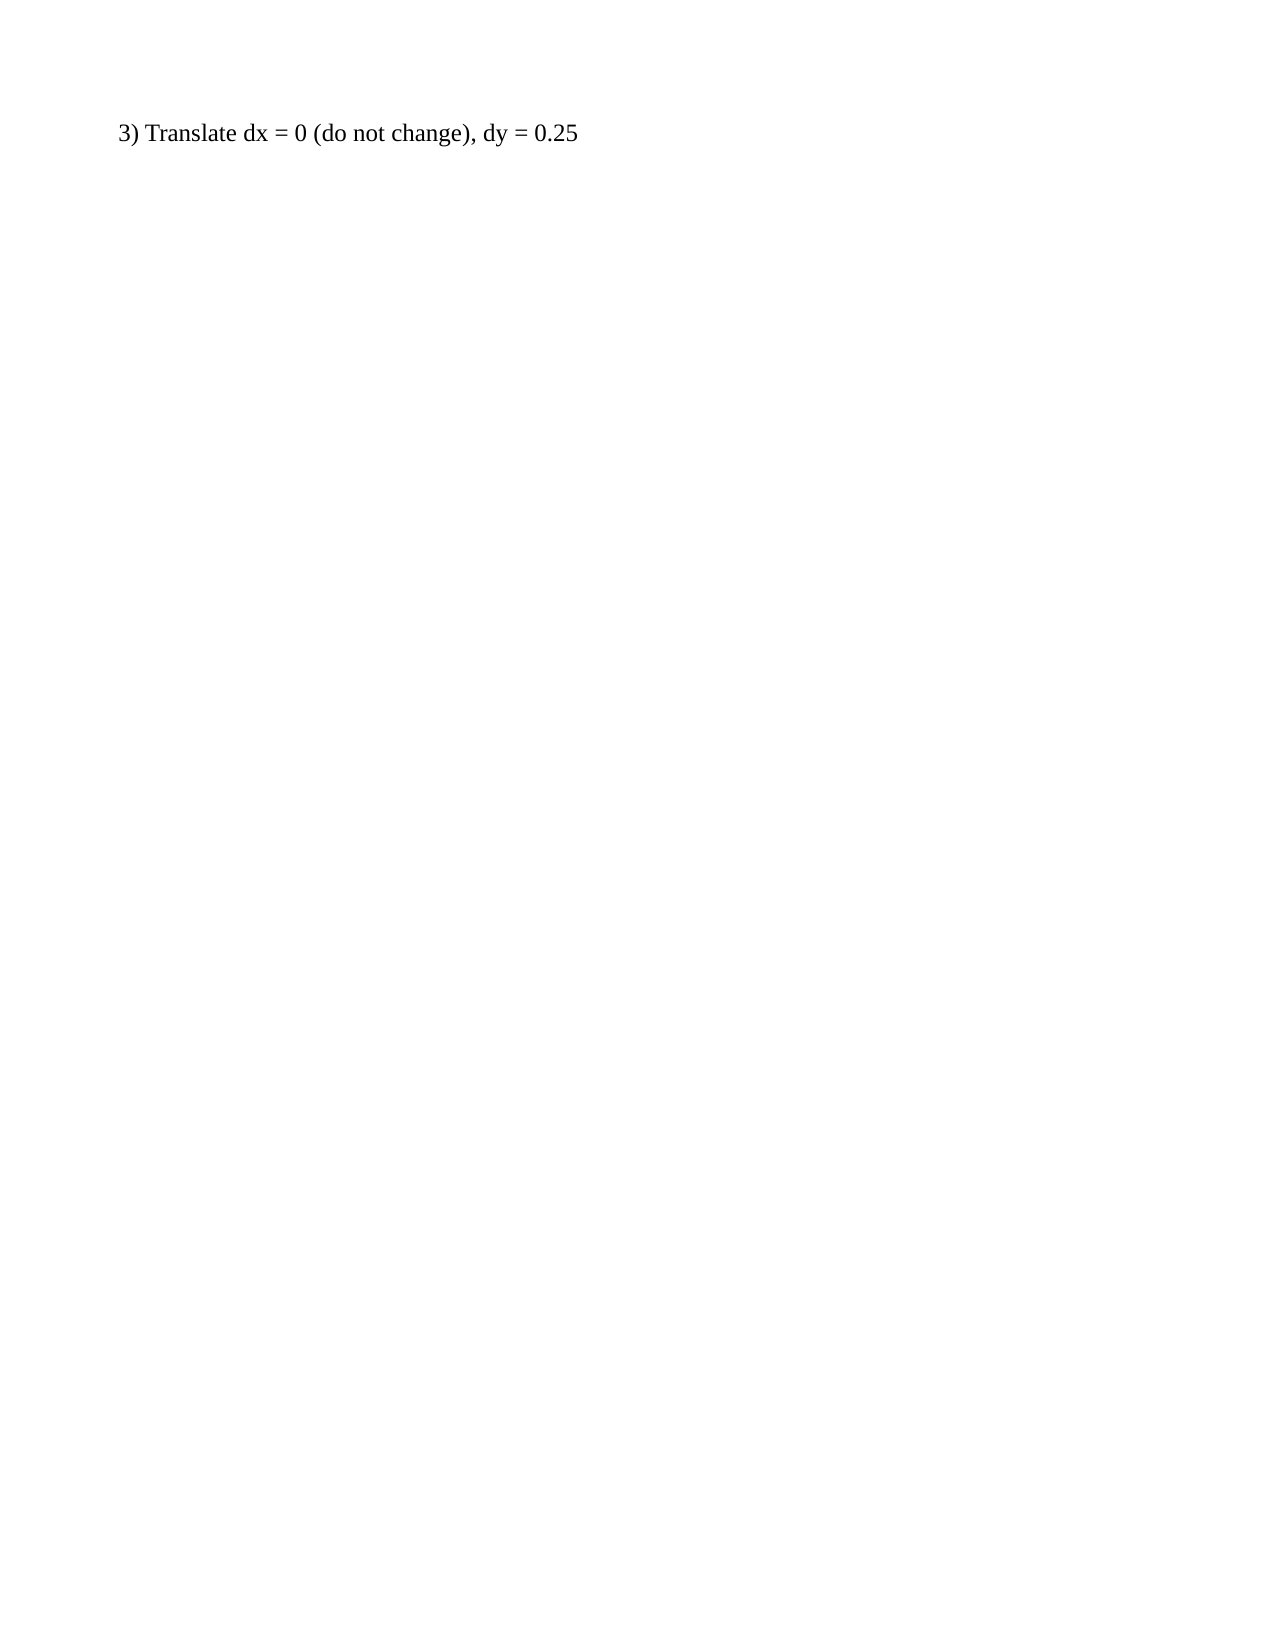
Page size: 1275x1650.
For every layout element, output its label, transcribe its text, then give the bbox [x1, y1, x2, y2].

text 3) Translate dx = 0 (do not change), dy = 0.25 [118, 118, 1157, 147]
